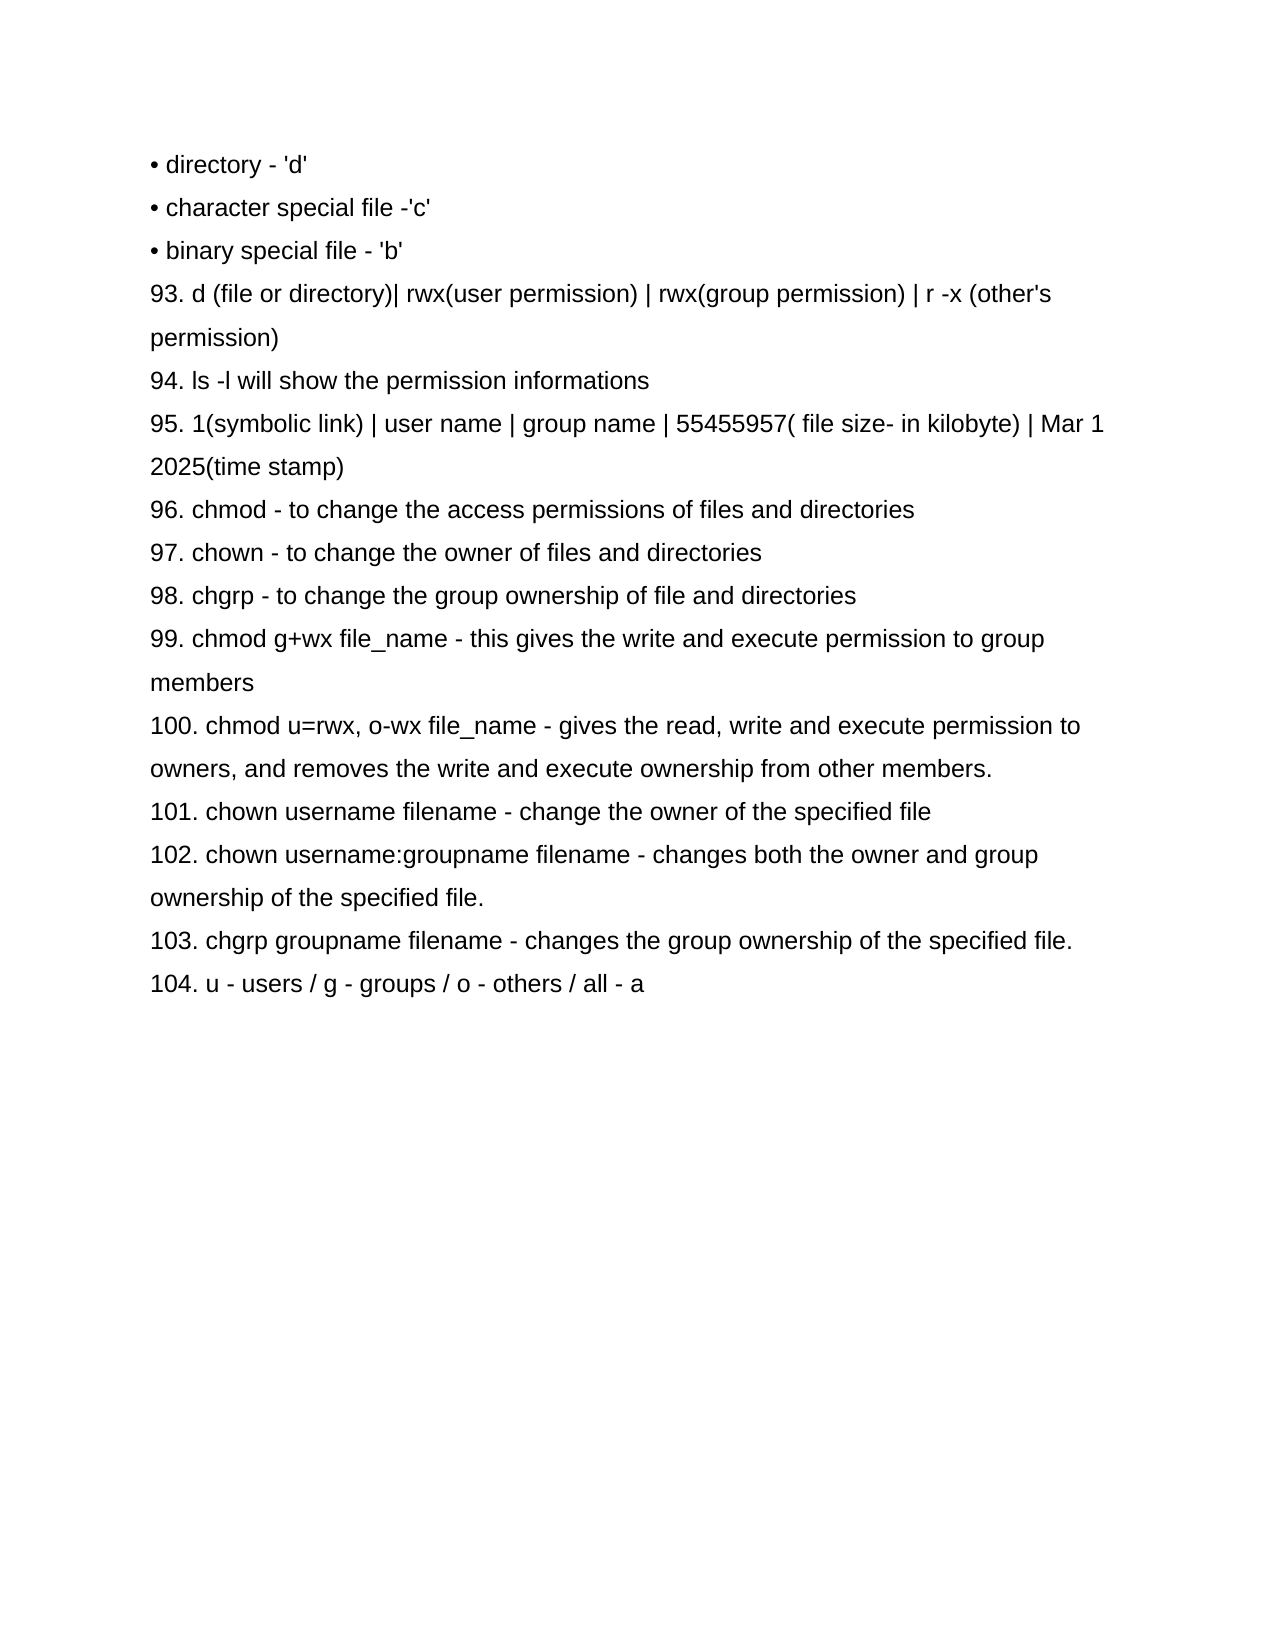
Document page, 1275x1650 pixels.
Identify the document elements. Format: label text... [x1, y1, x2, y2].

text • directory - 'd' [150, 150, 1125, 179]
text 93. d (file or directory)| rwx(user permission) | rwx(group permission) | r -x (other's permission) [150, 279, 1125, 351]
text 96. chmod - to change the access permissions of files and directories [150, 495, 1125, 524]
text • binary special file - 'b' [150, 236, 1125, 265]
text 95. 1(symbolic link) | user name | group name | 55455957( file size- in kilobyte) | Mar 1 2025(time stamp) [150, 409, 1125, 481]
text 101. chown username filename - change the owner of the specified file [150, 797, 1125, 826]
text 98. chgrp - to change the group ownership of file and directories [150, 581, 1125, 610]
text 94. ls -l will show the permission informations [150, 366, 1125, 394]
text 102. chown username:groupname filename - changes both the owner and group ownership of the specified file. [150, 840, 1125, 912]
text 104. u - users / g - groups / o - others / all - a [150, 969, 1125, 998]
text 103. chgrp groupname filename - changes the group ownership of the specified file. [150, 926, 1125, 955]
text • character special file -'c' [150, 193, 1125, 222]
text 97. chown - to change the owner of files and directories [150, 538, 1125, 567]
text 100. chmod u=rwx, o-wx file_name - gives the read, write and execute permission to owners, and removes the write and execute ownership from other members. [150, 711, 1125, 782]
text 99. chmod g+wx file_name - this gives the write and execute permission to group members [150, 624, 1125, 696]
